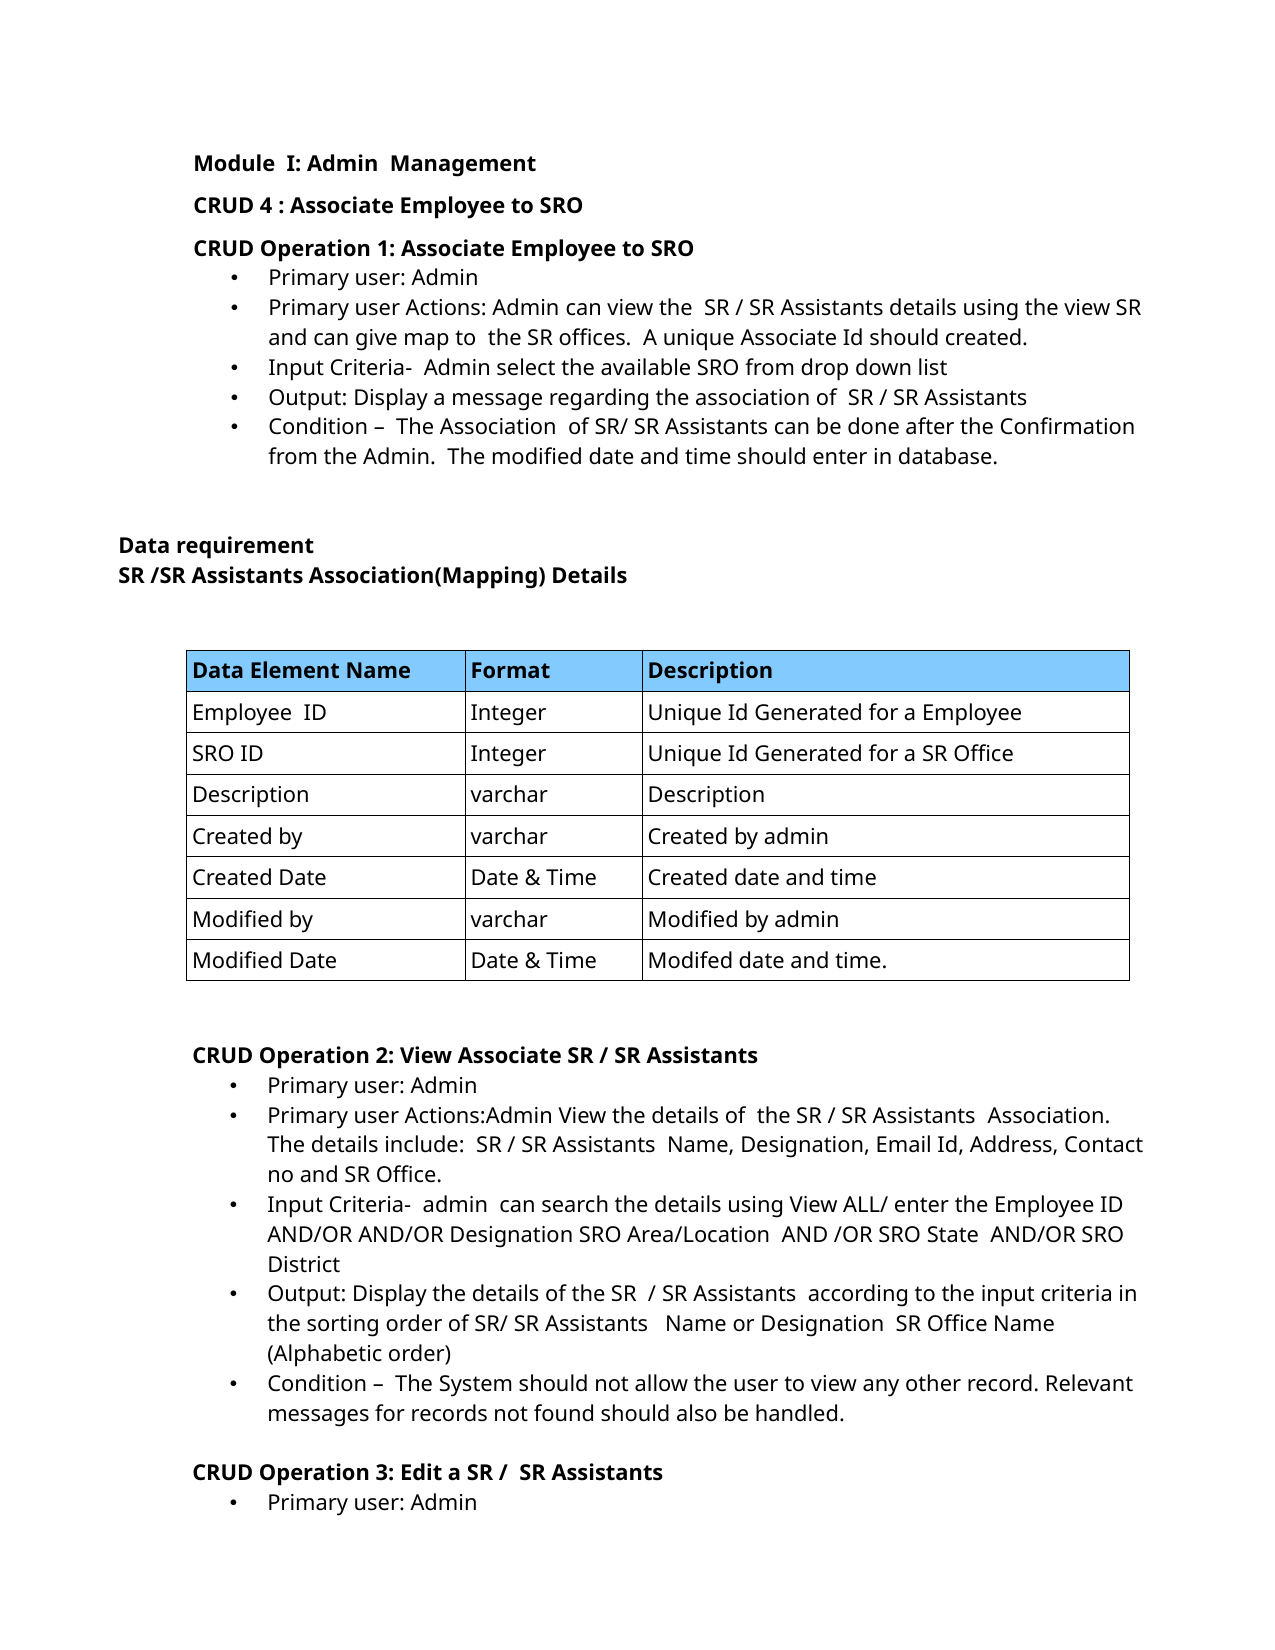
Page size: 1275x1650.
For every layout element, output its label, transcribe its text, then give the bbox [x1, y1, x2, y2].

table_cell varchar [466, 899, 642, 939]
table_cell Created by admin [643, 816, 1129, 856]
text SR /SR Assistants Association(Mapping) Details [118, 560, 1157, 590]
table_cell SRO ID [187, 733, 465, 774]
list Primary user Actions:Admin View the details of the SR / SR Assistants Association. [229, 1100, 1157, 1129]
list Module I: Admin Management [156, 148, 1157, 178]
table_cell Date & Time [466, 940, 642, 980]
table_cell Description [187, 775, 465, 815]
table_cell varchar [466, 816, 642, 856]
list Output: Display the details of the SR / SR Assistants according to the input criteria in the sorting order of SR/ SR Assistants Name or Designation SR Office Name (Alphabetic order) [229, 1278, 1157, 1368]
list CRUD Operation 1: Associate Employee to SRO [156, 232, 1157, 262]
list The details include: SR / SR Assistants Name, Designation, Email Id, Address, Contact no and SR Office. [229, 1129, 1157, 1189]
list Primary user: Admin [231, 262, 1157, 292]
table_cell Description [643, 775, 1129, 815]
table_cell Modified by admin [643, 899, 1129, 939]
text Data requirement [118, 530, 1157, 560]
table_header Format [466, 651, 642, 691]
table_cell Unique Id Generated for a SR Office [643, 733, 1129, 774]
table_cell Integer [466, 733, 642, 774]
list Input Criteria- Admin select the available SRO from drop down list [231, 352, 1157, 381]
table_cell Created Date [187, 857, 465, 898]
table_cell Created by [187, 816, 465, 856]
table_cell Created date and time [643, 857, 1129, 898]
table_cell Modifed date and time. [643, 940, 1129, 980]
table_cell varchar [466, 775, 642, 815]
text CRUD Operation 2: View Associate SR / SR Assistants [118, 1040, 1157, 1070]
list Input Criteria- admin can search the details using View ALL/ enter the Employee ID AND/OR AND/OR Designation SRO Area/Location AND /OR SRO State AND/OR SRO District [229, 1189, 1157, 1278]
table_cell Modified by [187, 899, 465, 939]
list Output: Display a message regarding the association of SR / SR Assistants [231, 381, 1157, 411]
table_cell Employee ID [187, 692, 465, 732]
list Condition – The Association of SR/ SR Assistants can be done after the Confirmation from the Admin. The modified date and time should enter in database. [231, 411, 1157, 471]
table_cell Unique Id Generated for a Employee [643, 692, 1129, 732]
table_cell Integer [466, 692, 642, 732]
list CRUD 4 : Associate Employee to SRO [156, 190, 1157, 220]
list Condition – The System should not allow the user to view any other record. Relevant messages for records not found should also be handled. [229, 1368, 1157, 1427]
table_cell Date & Time [466, 857, 642, 898]
table_header Description [643, 651, 1129, 691]
list Primary user: Admin [229, 1070, 1157, 1100]
list Primary user Actions: Admin can view the SR / SR Assistants details using the view SR and can give map to the SR offices. A unique Associate Id should created. [231, 292, 1157, 352]
list Primary user: Admin [229, 1487, 1157, 1517]
table_header Data Element Name [187, 651, 465, 691]
text CRUD Operation 3: Edit a SR / SR Assistants [118, 1457, 1157, 1487]
table_cell Modified Date [187, 940, 465, 980]
